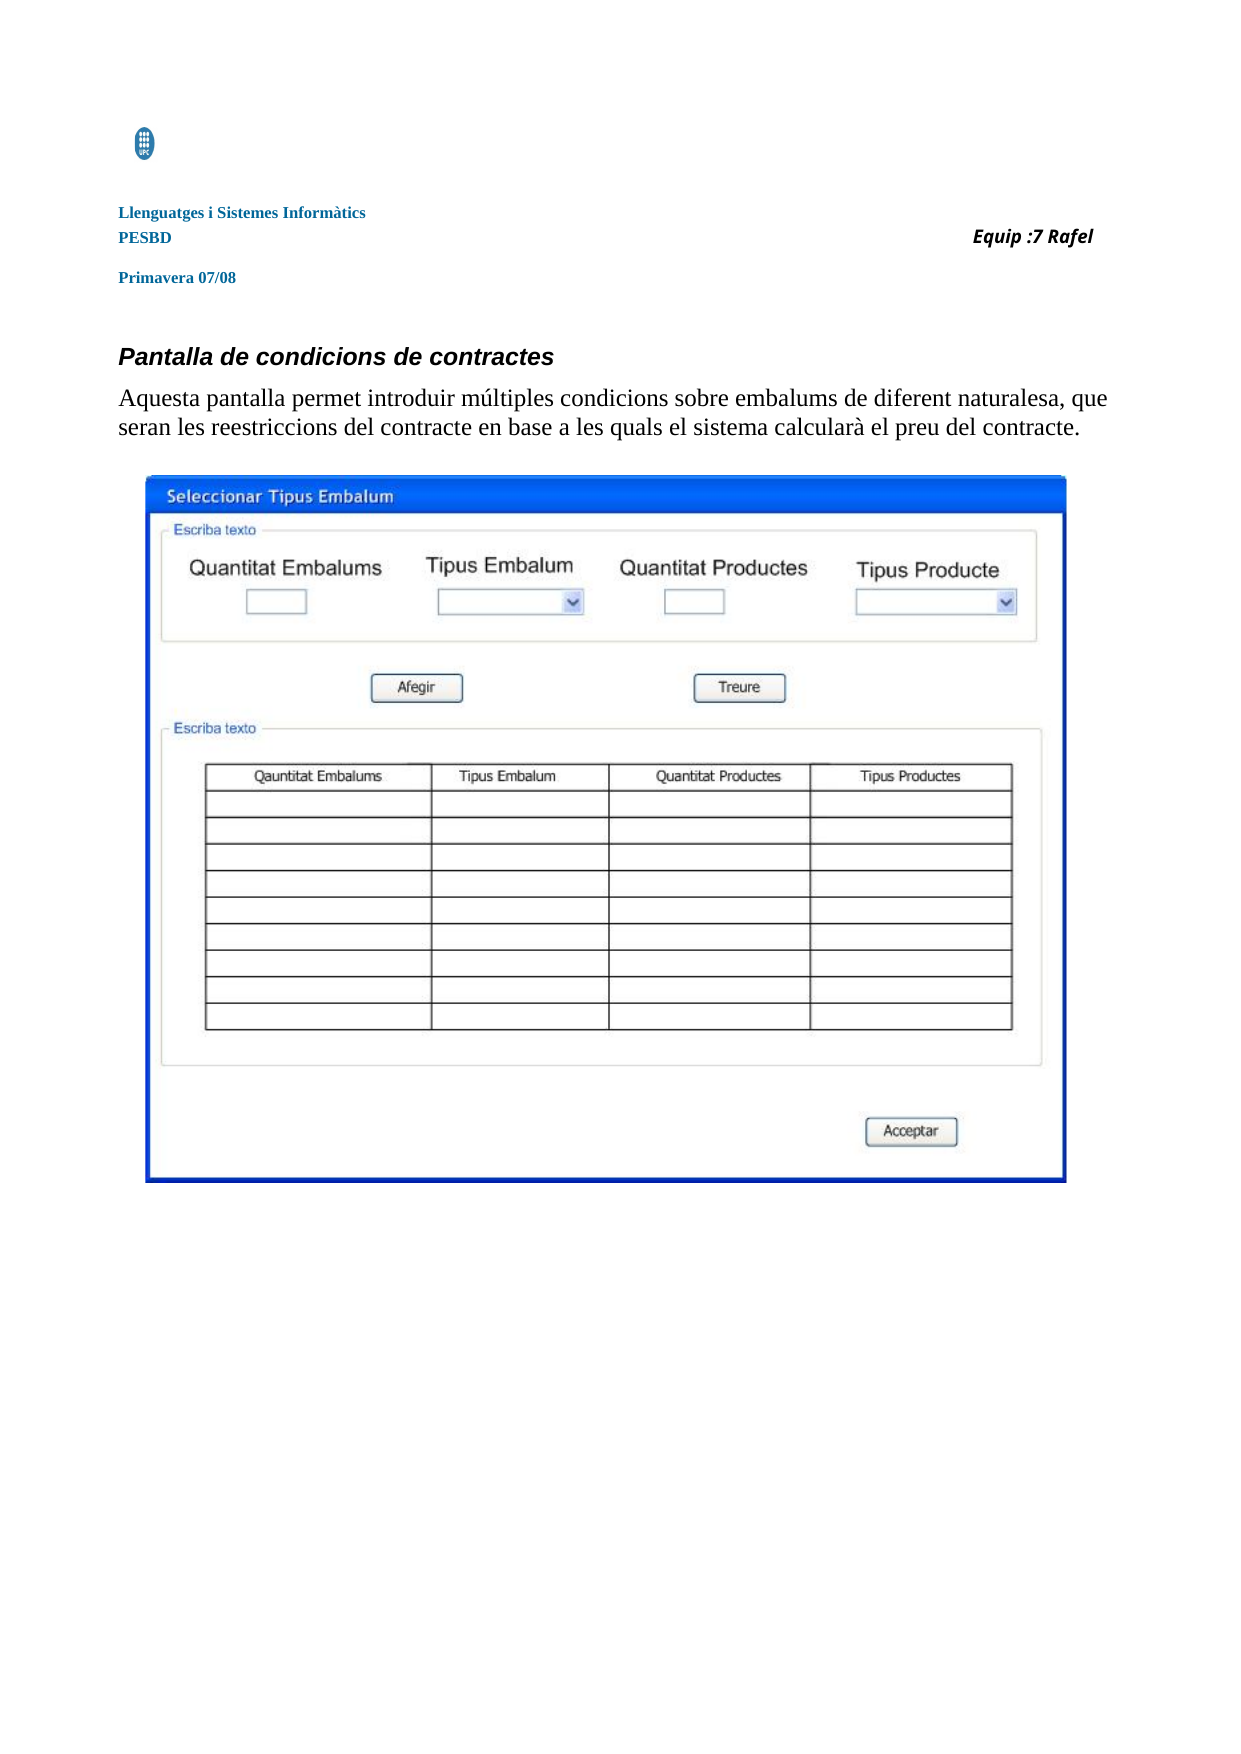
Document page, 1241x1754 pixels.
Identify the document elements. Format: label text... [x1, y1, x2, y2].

subtitle Pantalla de condicions de contractes [118, 342, 1122, 370]
picture [145, 475, 1068, 1183]
text Aquesta pantalla permet introduir múltiples condicions sobre embalums de diferent naturalesa, que seran les reestriccions del contracte en base a les quals el sistema calcularà el preu del contracte. [118, 383, 1122, 440]
